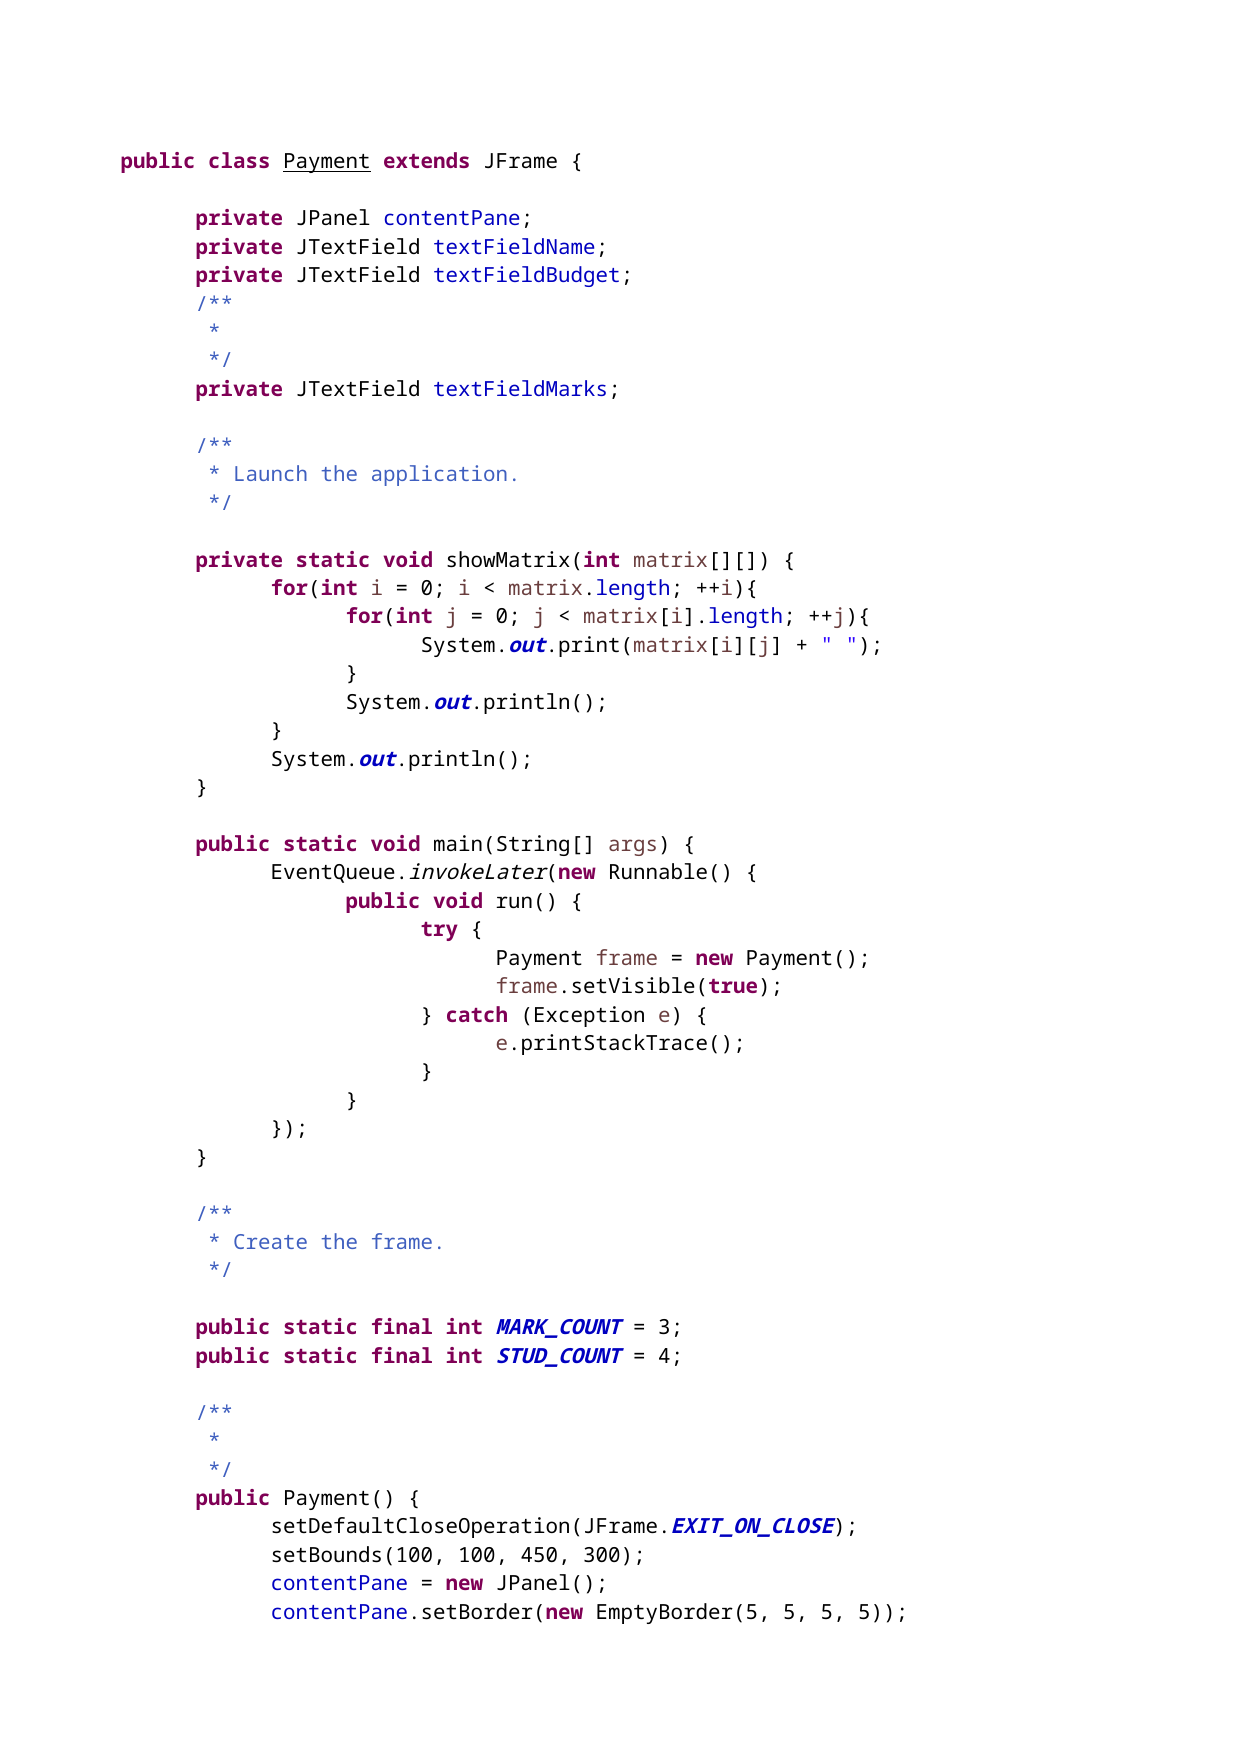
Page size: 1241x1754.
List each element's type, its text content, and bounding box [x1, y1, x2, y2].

text private static void showMatrix(int matrix[][]) { [120, 545, 1123, 573]
text } [120, 1142, 1123, 1170]
text private JTextField textFieldMarks; [120, 374, 1123, 402]
text contentPane = new JPanel(); [120, 1568, 1123, 1597]
text */ [120, 1256, 1123, 1284]
text public static void main(String[] args) { [120, 829, 1123, 857]
text /** [120, 1398, 1123, 1426]
text }); [120, 1113, 1123, 1142]
text } [120, 1057, 1123, 1085]
text } catch (Exception e) { [120, 1000, 1123, 1028]
text setBounds(100, 100, 450, 300); [120, 1540, 1123, 1568]
text for(int j = 0; j < matrix[i].length; ++j){ [120, 602, 1123, 630]
text public static final int STUD_COUNT = 4; [120, 1341, 1123, 1369]
text setDefaultCloseOperation(JFrame.EXIT_ON_CLOSE); [120, 1512, 1123, 1540]
text public class Payment extends JFrame { [120, 147, 1123, 175]
text /** [120, 1199, 1123, 1227]
text * Create the frame. [120, 1227, 1123, 1256]
text System.out.print(matrix[i][j] + " "); [120, 630, 1123, 658]
text EventQueue.invokeLater(new Runnable() { [120, 857, 1123, 886]
text private JTextField textFieldName; [120, 232, 1123, 260]
text */ [120, 488, 1123, 516]
text private JPanel contentPane; [120, 203, 1123, 232]
text try { [120, 914, 1123, 943]
text } [120, 658, 1123, 687]
text public static final int MARK_COUNT = 3; [120, 1312, 1123, 1341]
text private JTextField textFieldBudget; [120, 260, 1123, 289]
text System.out.println(); [120, 687, 1123, 715]
text * [120, 317, 1123, 346]
text } [120, 715, 1123, 744]
text * [120, 1426, 1123, 1455]
text public void run() { [120, 886, 1123, 914]
text */ [120, 1455, 1123, 1483]
text /** [120, 289, 1123, 317]
text for(int i = 0; i < matrix.length; ++i){ [120, 573, 1123, 602]
text e.printStackTrace(); [120, 1028, 1123, 1057]
text */ [120, 346, 1123, 374]
text contentPane.setBorder(new EmptyBorder(5, 5, 5, 5)); [120, 1597, 1123, 1625]
text public Payment() { [120, 1483, 1123, 1512]
text System.out.println(); [120, 744, 1123, 772]
text } [120, 1085, 1123, 1113]
text frame.setVisible(true); [120, 971, 1123, 1000]
text } [120, 772, 1123, 801]
text * Launch the application. [120, 459, 1123, 488]
text Payment frame = new Payment(); [120, 943, 1123, 971]
text /** [120, 431, 1123, 459]
